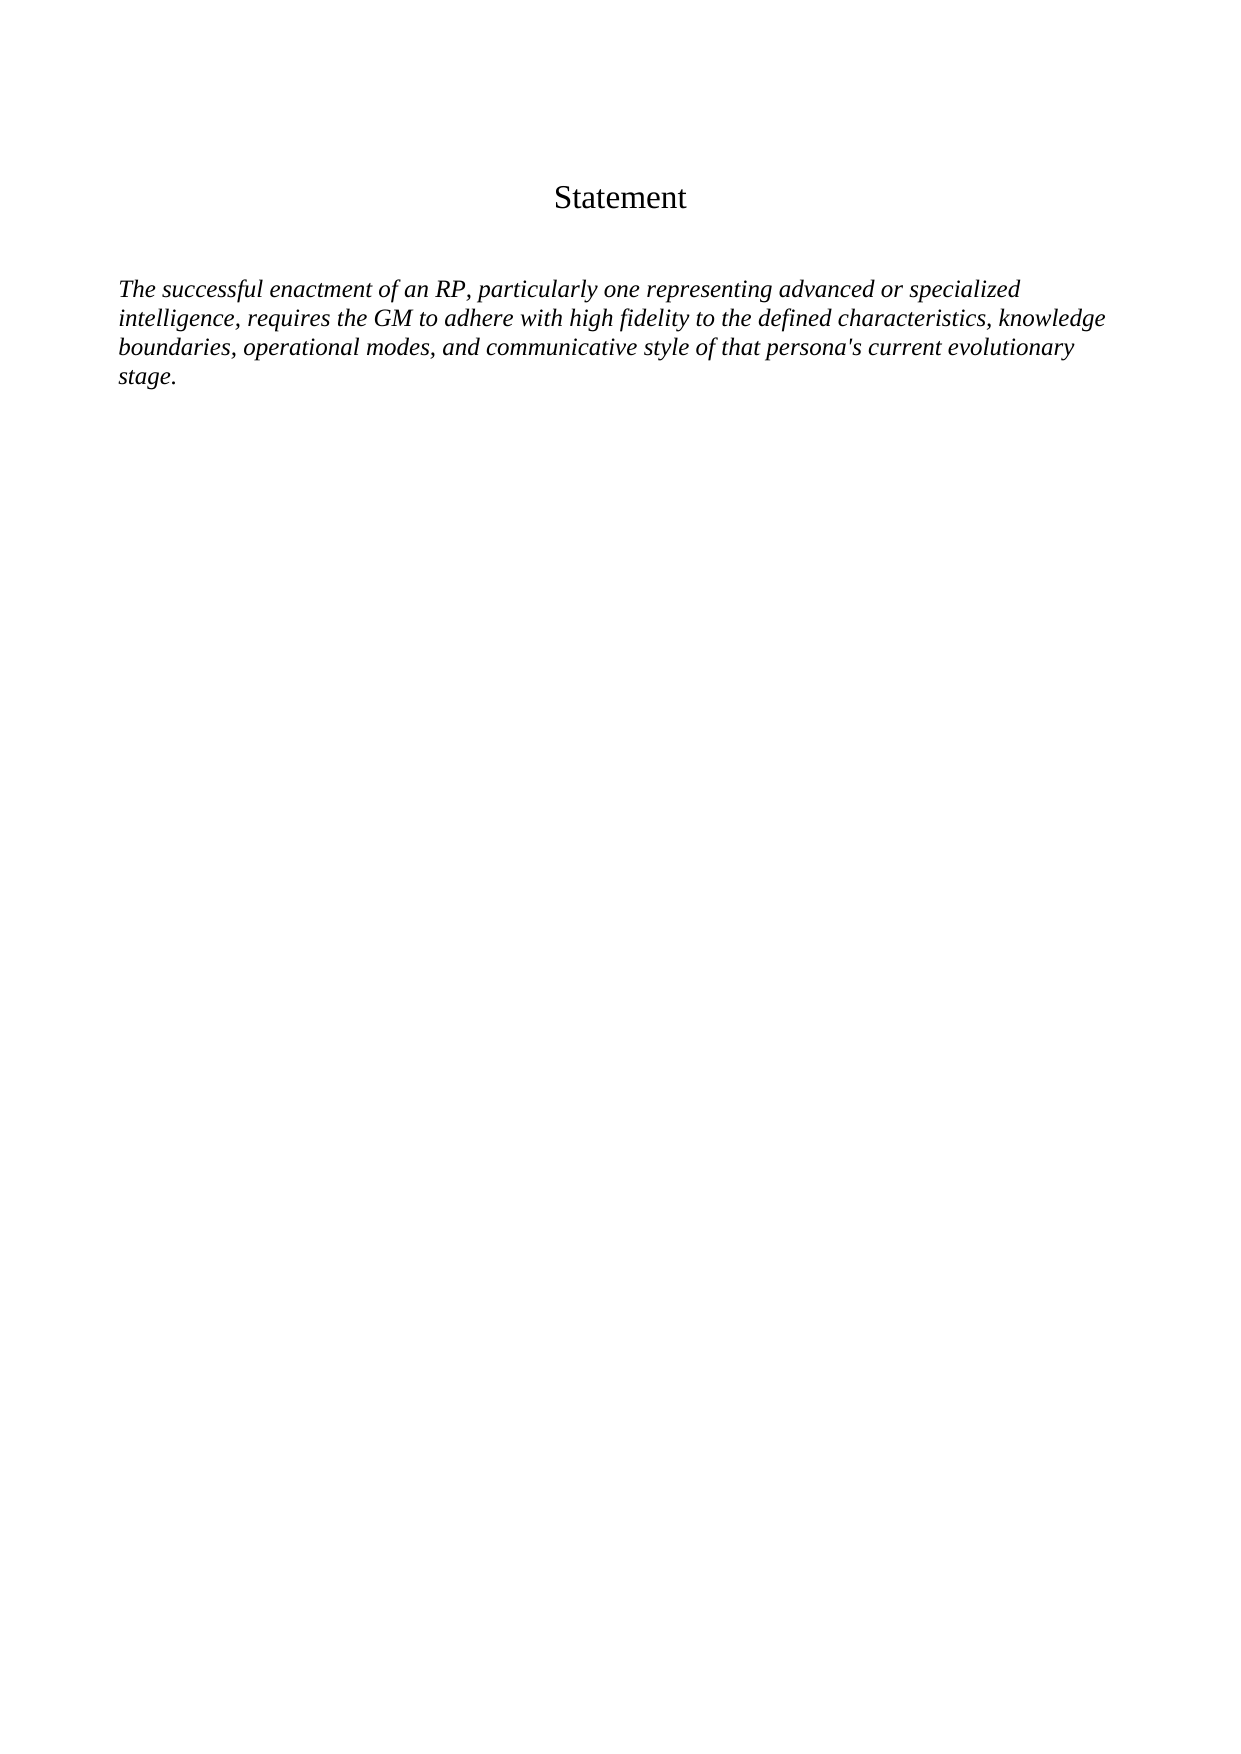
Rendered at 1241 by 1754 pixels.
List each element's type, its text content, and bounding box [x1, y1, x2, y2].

text The successful enactment of an RP, particularly one representing advanced or specialized intelligence, requires the GM to adhere with high fidelity to the defined characteristics, knowledge boundaries, operational modes, and communicative style of that persona's current evolutionary stage. [118, 274, 1122, 389]
subtitle Statement [118, 177, 1122, 216]
